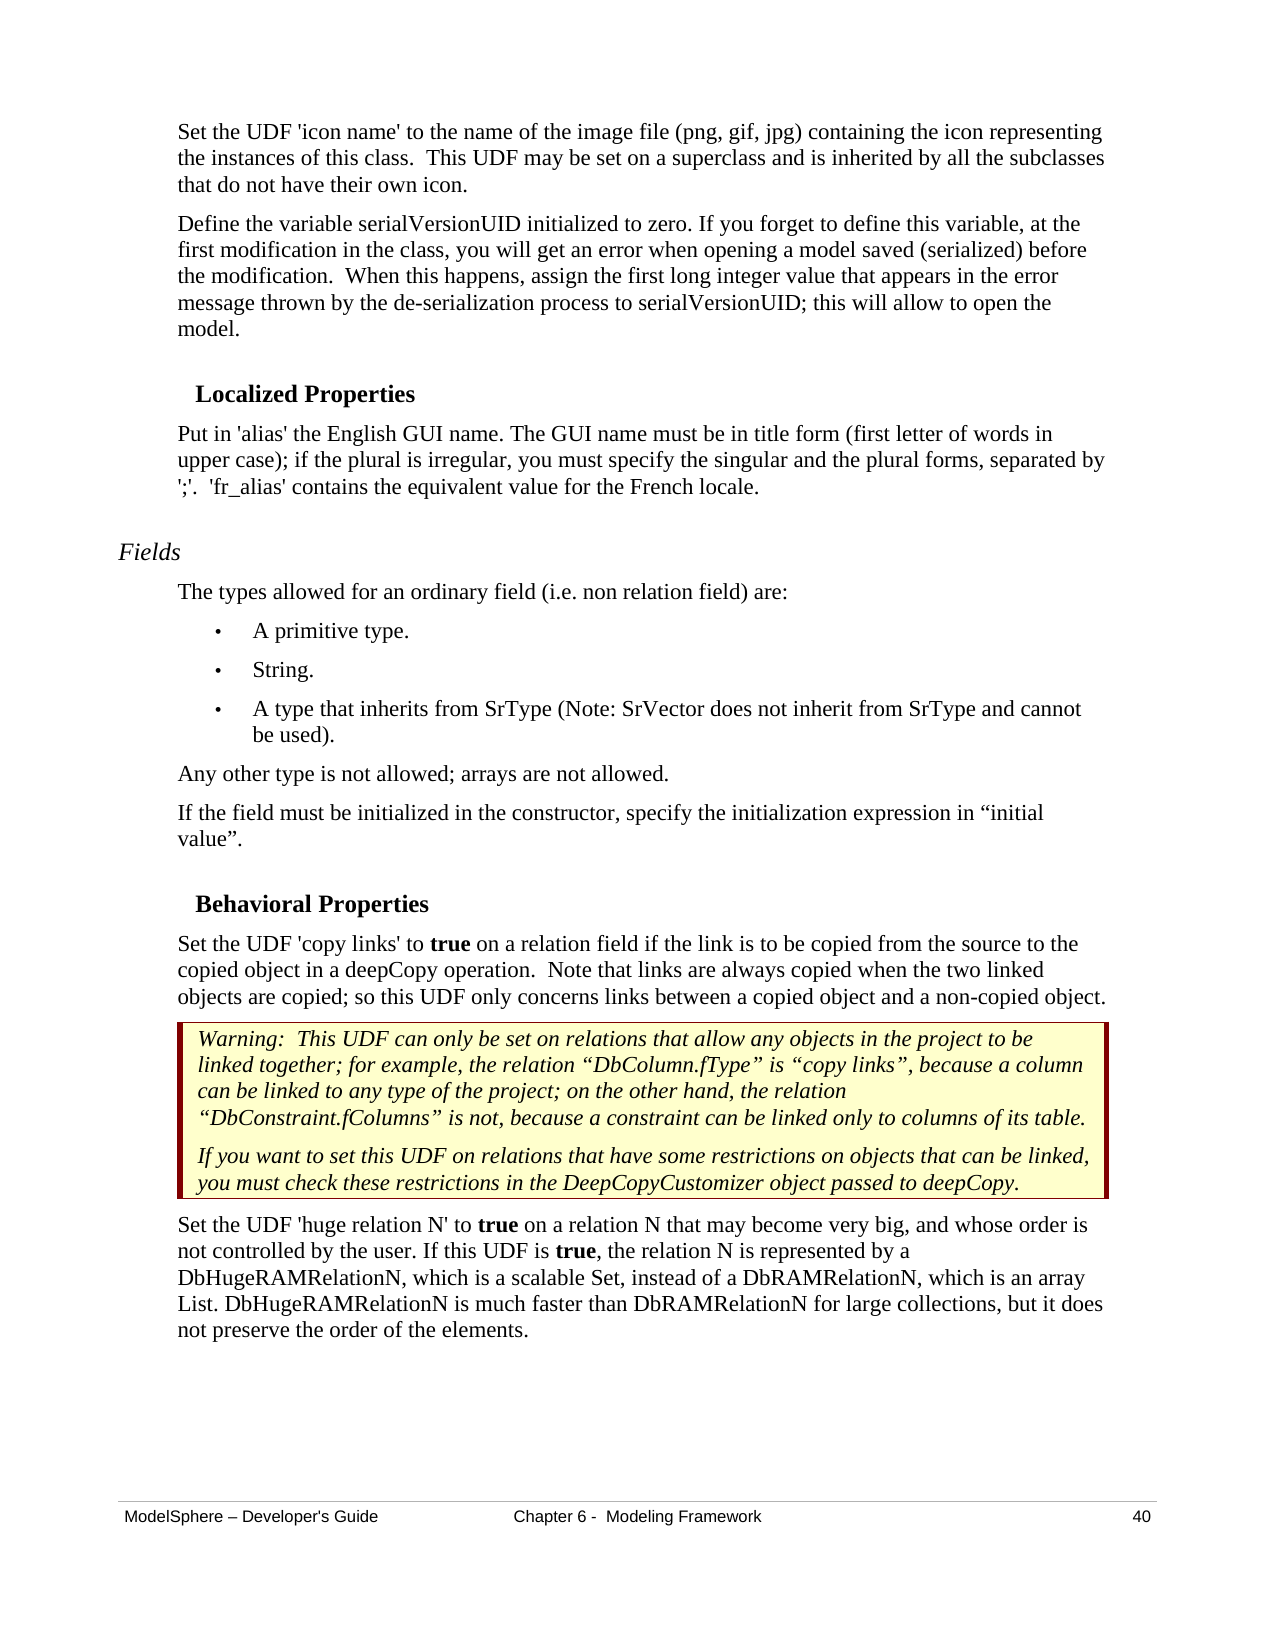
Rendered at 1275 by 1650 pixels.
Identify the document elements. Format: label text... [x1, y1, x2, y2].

subtitle Localized Properties [118, 379, 1157, 408]
list A primitive type. [215, 617, 1109, 643]
text Set the UDF 'copy links' to true on a relation field if the link is to be copied from the source to the copied object in a deepCopy operation. Note that links are always copied when the two linked objects are copied; so this UDF only concerns links between a copied object and a non-copied object. [177, 930, 1109, 1009]
subtitle Fields [118, 537, 1157, 566]
text Set the UDF 'huge relation N' to true on a relation N that may become very big, and whose order is not controlled by the user. If this UDF is true, the relation N is represented by a DbHugeRAMRelationN, which is a scalable Set, instead of a DbRAMRelationN, which is an array List. DbHugeRAMRelationN is much faster than DbRAMRelationN for large collections, but it does not preserve the order of the elements. [177, 1211, 1109, 1343]
subtitle Behavioral Properties [118, 889, 1157, 918]
text If the field must be initialized in the constructor, specify the initialization expression in “initial value”. [177, 799, 1109, 851]
text The types allowed for an ordinary field (i.e. non relation field) are: [177, 578, 1109, 604]
text Any other type is not allowed; arrays are not allowed. [177, 760, 1109, 786]
list A type that inherits from SrType (Note: SrVector does not inherit from SrType and cannot be used). [215, 694, 1109, 747]
list String. [215, 656, 1109, 682]
text Warning: This UDF can only be set on relations that allow any objects in the project to be linked together; for example, the relation “DbColumn.fType” is “copy links”, because a column can be linked to any type of the project; on the other hand, the relation “DbConstraint.fColumns” is not, because a constraint can be linked only to columns of its table. [183, 1023, 1104, 1130]
text Put in 'alias' the English GUI name. The GUI name must be in title form (first letter of words in upper case); if the plural is irregular, you must specify the singular and the plural forms, separated by ';'. 'fr_alias' contains the equivalent value for the French locale. [177, 420, 1109, 499]
text Define the variable serialVersionUID initialized to zero. If you forget to define this variable, at the first modification in the class, you will get an error when opening a model saved (serialized) before the modification. When this happens, assign the first long integer value that appears in the error message thrown by the de-serialization process to serialVersionUID; this will allow to open the model. [177, 210, 1109, 341]
text If you want to set this UDF on relations that have some restrictions on objects that can be linked, you must check these restrictions in the DeepCopyCustomizer object passed to deepCopy. [183, 1139, 1104, 1198]
text Set the UDF 'icon name' to the name of the image file (png, gif, jpg) containing the icon representing the instances of this class. This UDF may be set on a superclass and is inherited by all the subclasses that do not have their own icon. [177, 118, 1109, 197]
